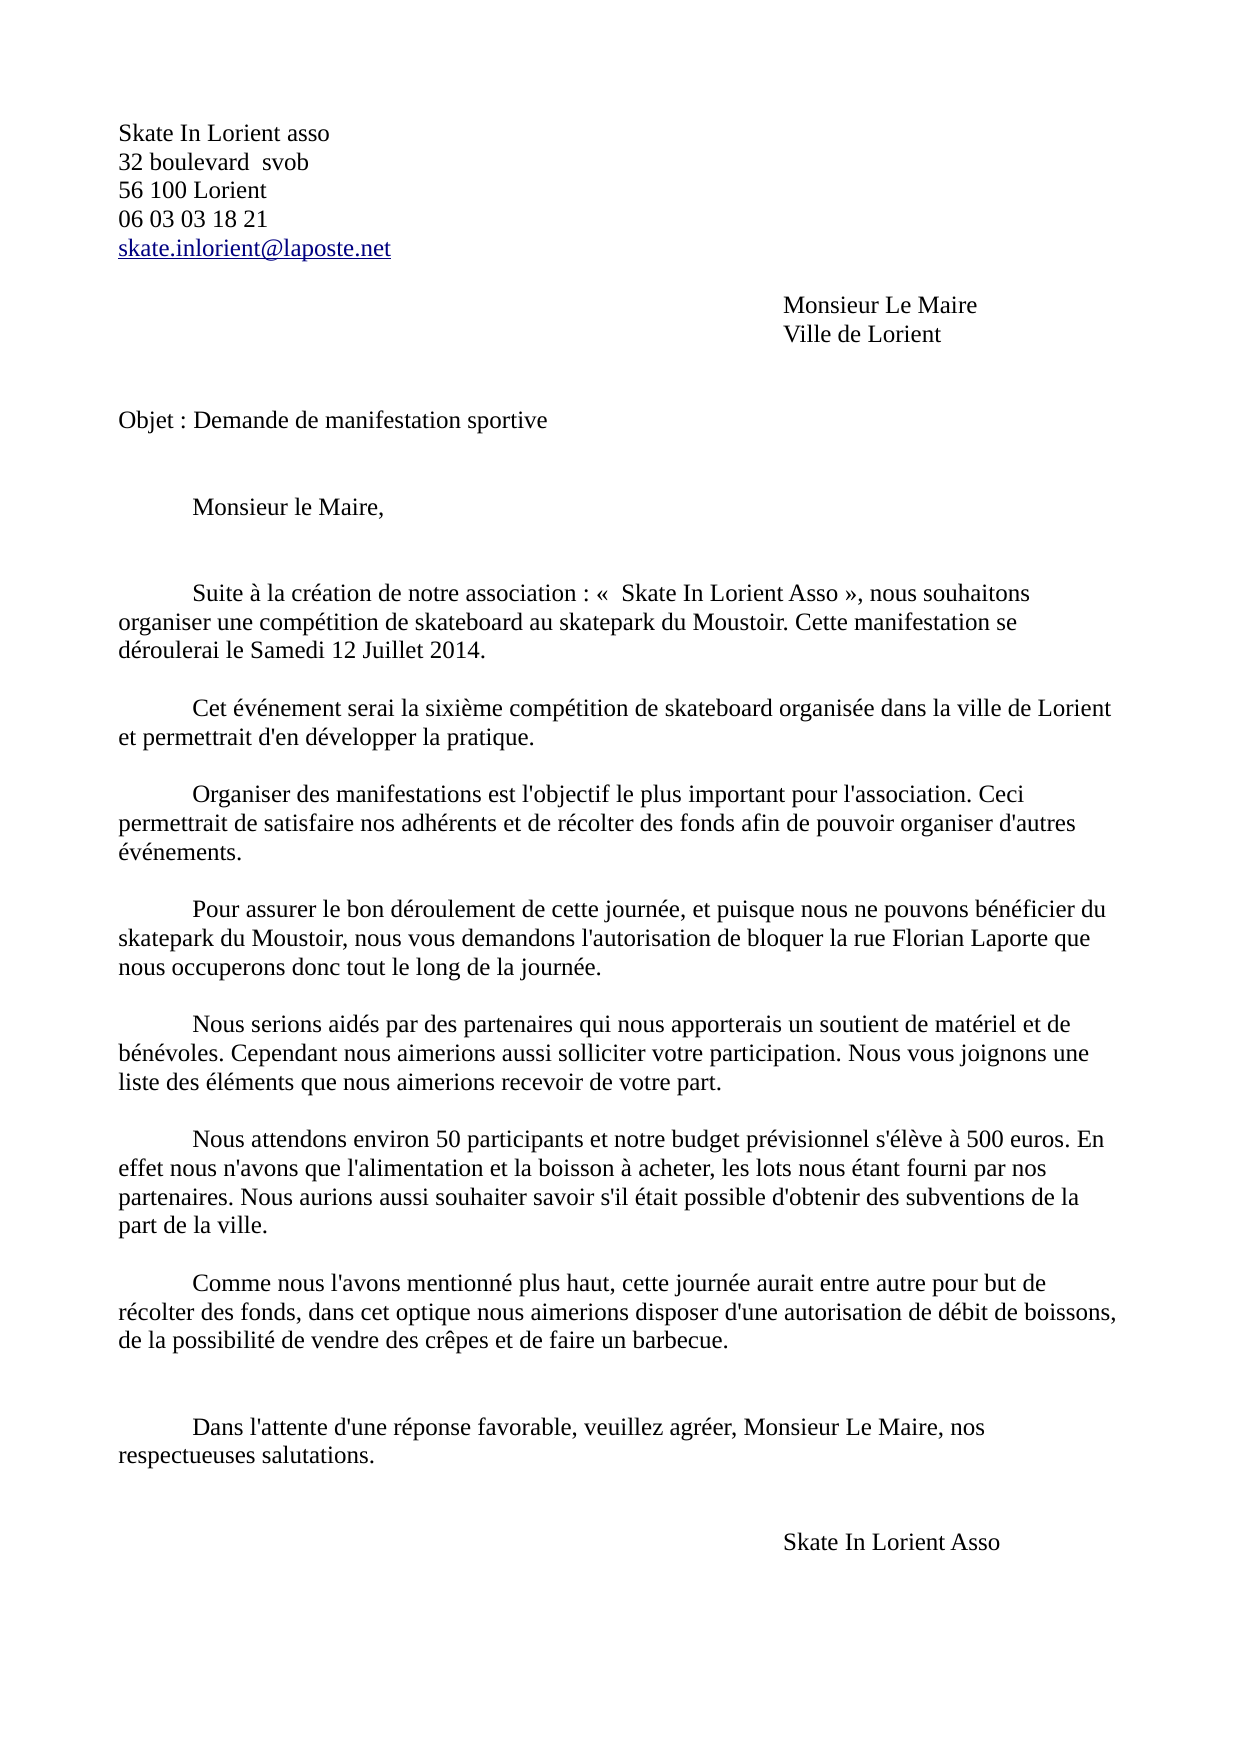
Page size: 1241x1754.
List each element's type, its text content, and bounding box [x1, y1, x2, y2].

text Suite à la création de notre association : « Skate In Lorient Asso », nous souhaitons organiser une compétition de skateboard au skatepark du Moustoir. Cette manifestation se déroulerai le Samedi 12 Juillet 2014. [118, 578, 1122, 664]
text Skate In Lorient asso [118, 118, 1122, 147]
text Comme nous l'avons mentionné plus haut, cette journée aurait entre autre pour but de récolter des fonds, dans cet optique nous aimerions disposer d'une autorisation de débit de boissons, de la possibilité de vendre des crêpes et de faire un barbecue. [118, 1268, 1122, 1354]
text Nous serions aidés par des partenaires qui nous apporterais un soutient de matériel et de bénévoles. Cependant nous aimerions aussi solliciter votre participation. Nous vous joignons une liste des éléments que nous aimerions recevoir de votre part. [118, 1009, 1122, 1096]
text Pour assurer le bon déroulement de cette journée, et puisque nous ne pouvons bénéficier du skatepark du Moustoir, nous vous demandons l'autorisation de bloquer la rue Florian Laporte que nous occuperons donc tout le long de la journée. [118, 894, 1122, 981]
text Objet : Demande de manifestation sportive [118, 406, 1122, 434]
text 06 03 03 18 21 [118, 204, 1122, 233]
text 56 100 Lorient [118, 176, 1122, 204]
text Dans l'attente d'une réponse favorable, veuillez agréer, Monsieur Le Maire, nos respectueuses salutations. [118, 1412, 1122, 1469]
text Ville de Lorient [118, 319, 1122, 348]
text Nous attendons environ 50 participants et notre budget prévisionnel s'élève à 500 euros. En effet nous n'avons que l'alimentation et la boisson à acheter, les lots nous étant fourni par nos partenaires. Nous aurions aussi souhaiter savoir s'il était possible d'obtenir des subventions de la part de la ville. [118, 1124, 1122, 1239]
text skate.inlorient@laposte.net [118, 233, 1122, 262]
text 32 boulevard svob [118, 147, 1122, 176]
text Cet événement serai la sixième compétition de skateboard organisée dans la ville de Lorient et permettrait d'en développer la pratique. [118, 693, 1122, 751]
text Monsieur Le Maire [118, 291, 1122, 319]
text Organiser des manifestations est l'objectif le plus important pour l'association. Ceci permettrait de satisfaire nos adhérents et de récolter des fonds afin de pouvoir organiser d'autres événements. [118, 779, 1122, 866]
text Skate In Lorient Asso [118, 1527, 1122, 1556]
text Monsieur le Maire, [118, 492, 1122, 521]
